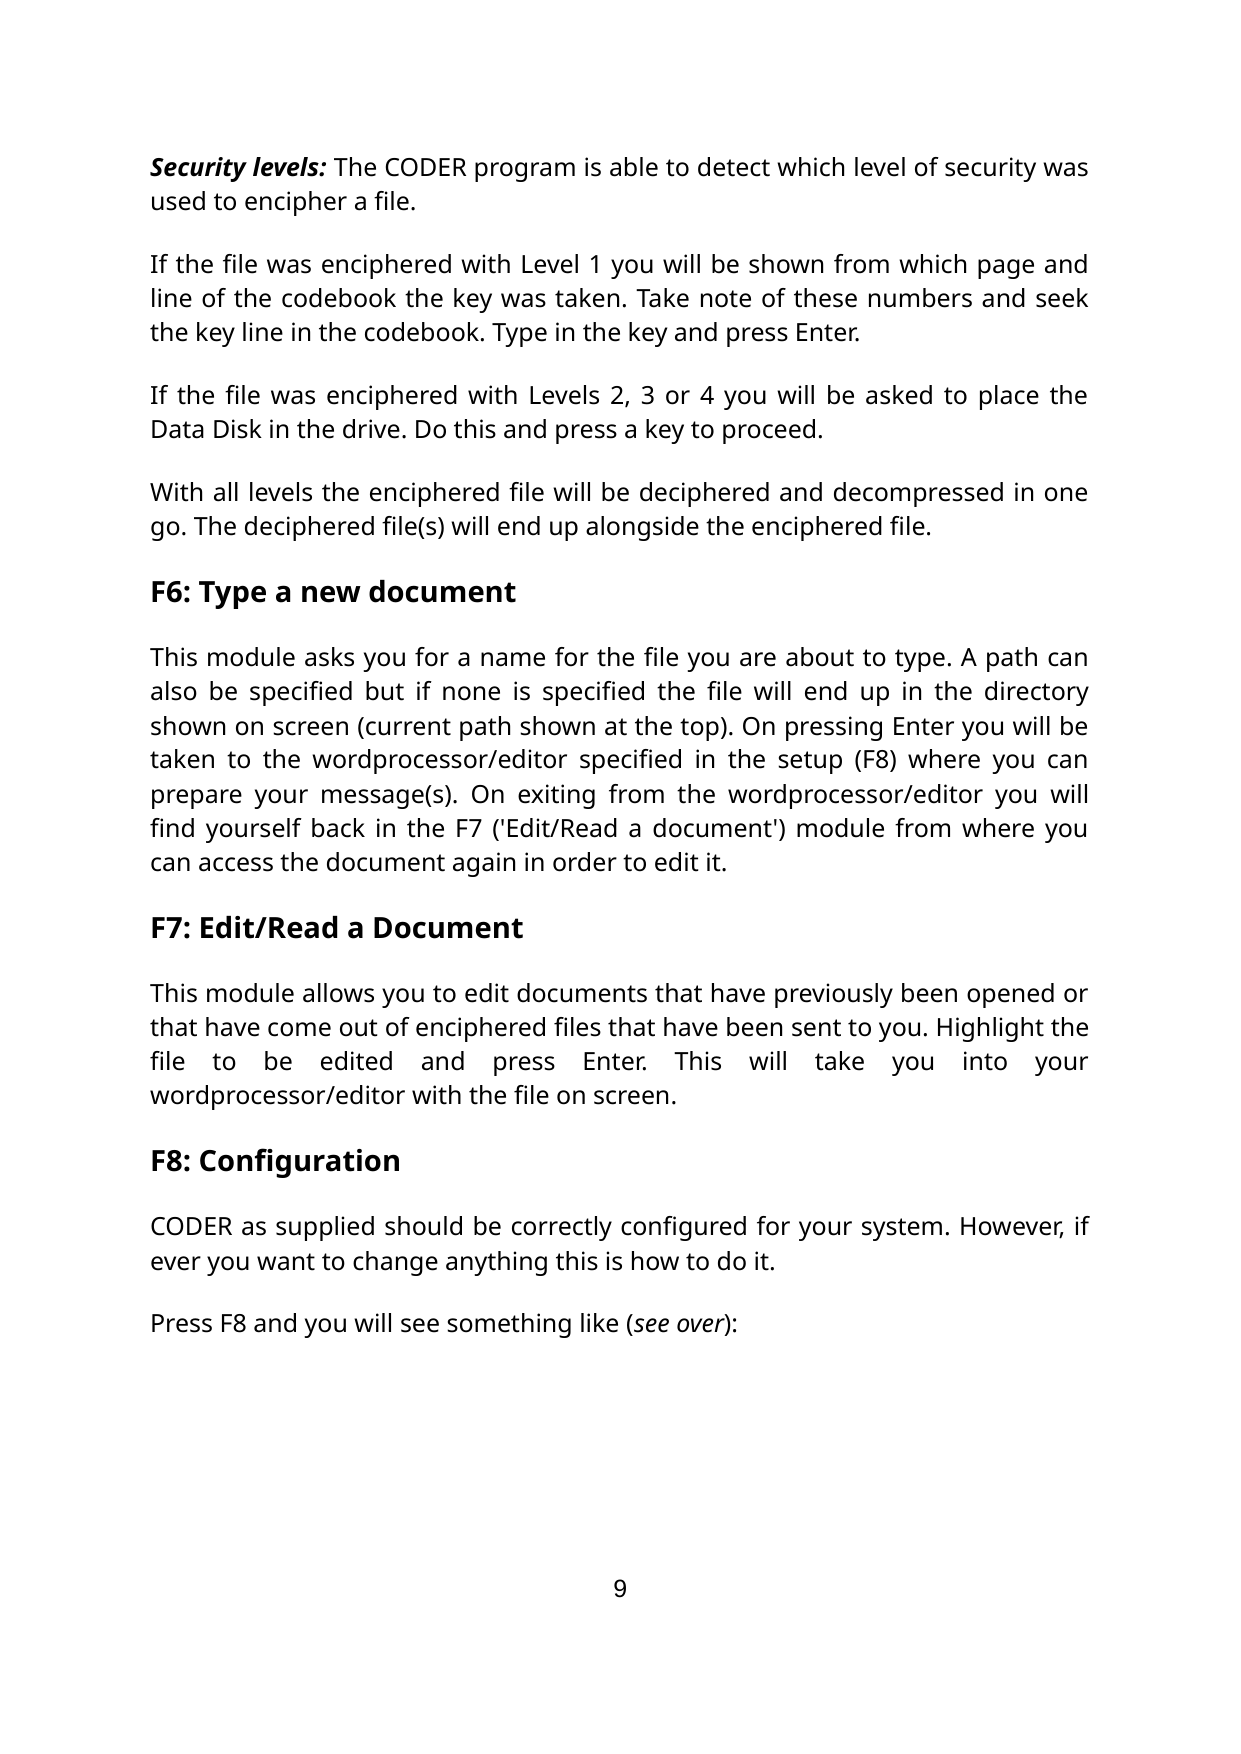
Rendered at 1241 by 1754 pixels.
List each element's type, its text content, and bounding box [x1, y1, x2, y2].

text F7: Edit/Read a Document [150, 907, 1090, 947]
text This module allows you to edit documents that have previously been opened or that have come out of enciphered files that have been sent to you. Highlight the file to be edited and press Enter. This will take you into your wordprocessor/editor with the file on screen. [150, 976, 1090, 1112]
text If the file was enciphered with Levels 2, 3 or 4 you will be asked to place the Data Disk in the drive. Do this and press a key to proceed. [150, 378, 1090, 446]
text Security levels: The CODER program is able to detect which level of security was used to encipher a file. [150, 150, 1090, 218]
text F8: Configuration [150, 1141, 1090, 1180]
text CODER as supplied should be correctly configured for your system. However, if ever you want to change anything this is how to do it. [150, 1209, 1090, 1277]
text With all levels the enciphered file will be deciphered and decompressed in one go. The deciphered file(s) will end up alongside the enciphered file. [150, 475, 1090, 543]
text If the file was enciphered with Level 1 you will be shown from which page and line of the codebook the key was taken. Take note of these numbers and seek the key line in the codebook. Type in the key and press Enter. [150, 247, 1090, 349]
text This module asks you for a name for the file you are about to type. A path can also be specified but if none is specified the file will end up in the directory shown on screen (current path shown at the top). On pressing Enter you will be taken to the wordprocessor/editor specified in the setup (F8) where you can prepare your message(s). On exiting from the wordprocessor/editor you will find yourself back in the F7 ('Edit/Read a document') module from where you can access the document again in order to edit it. [150, 640, 1090, 878]
text F6: Type a new document [150, 572, 1090, 611]
text Press F8 and you will see something like (see over): [150, 1306, 1090, 1340]
